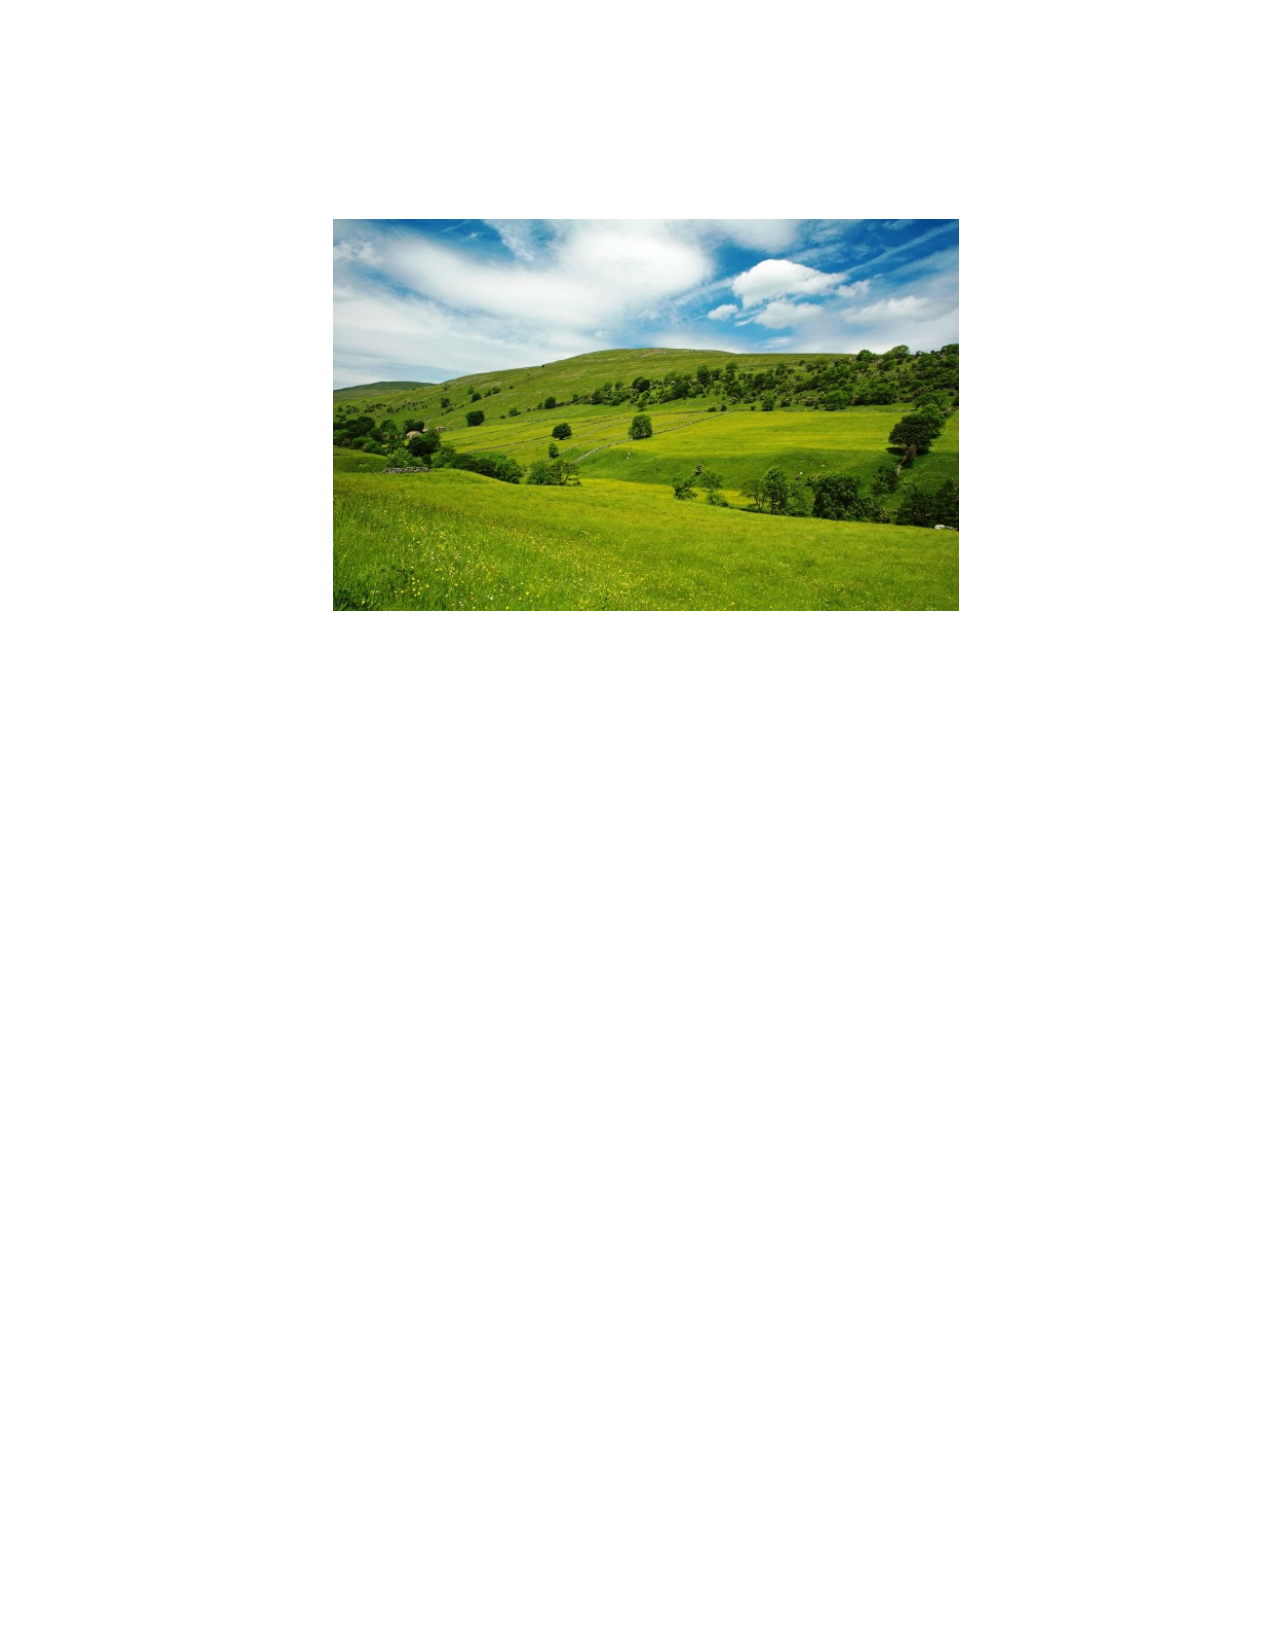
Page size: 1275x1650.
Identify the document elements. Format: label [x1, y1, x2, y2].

picture [333, 219, 959, 611]
